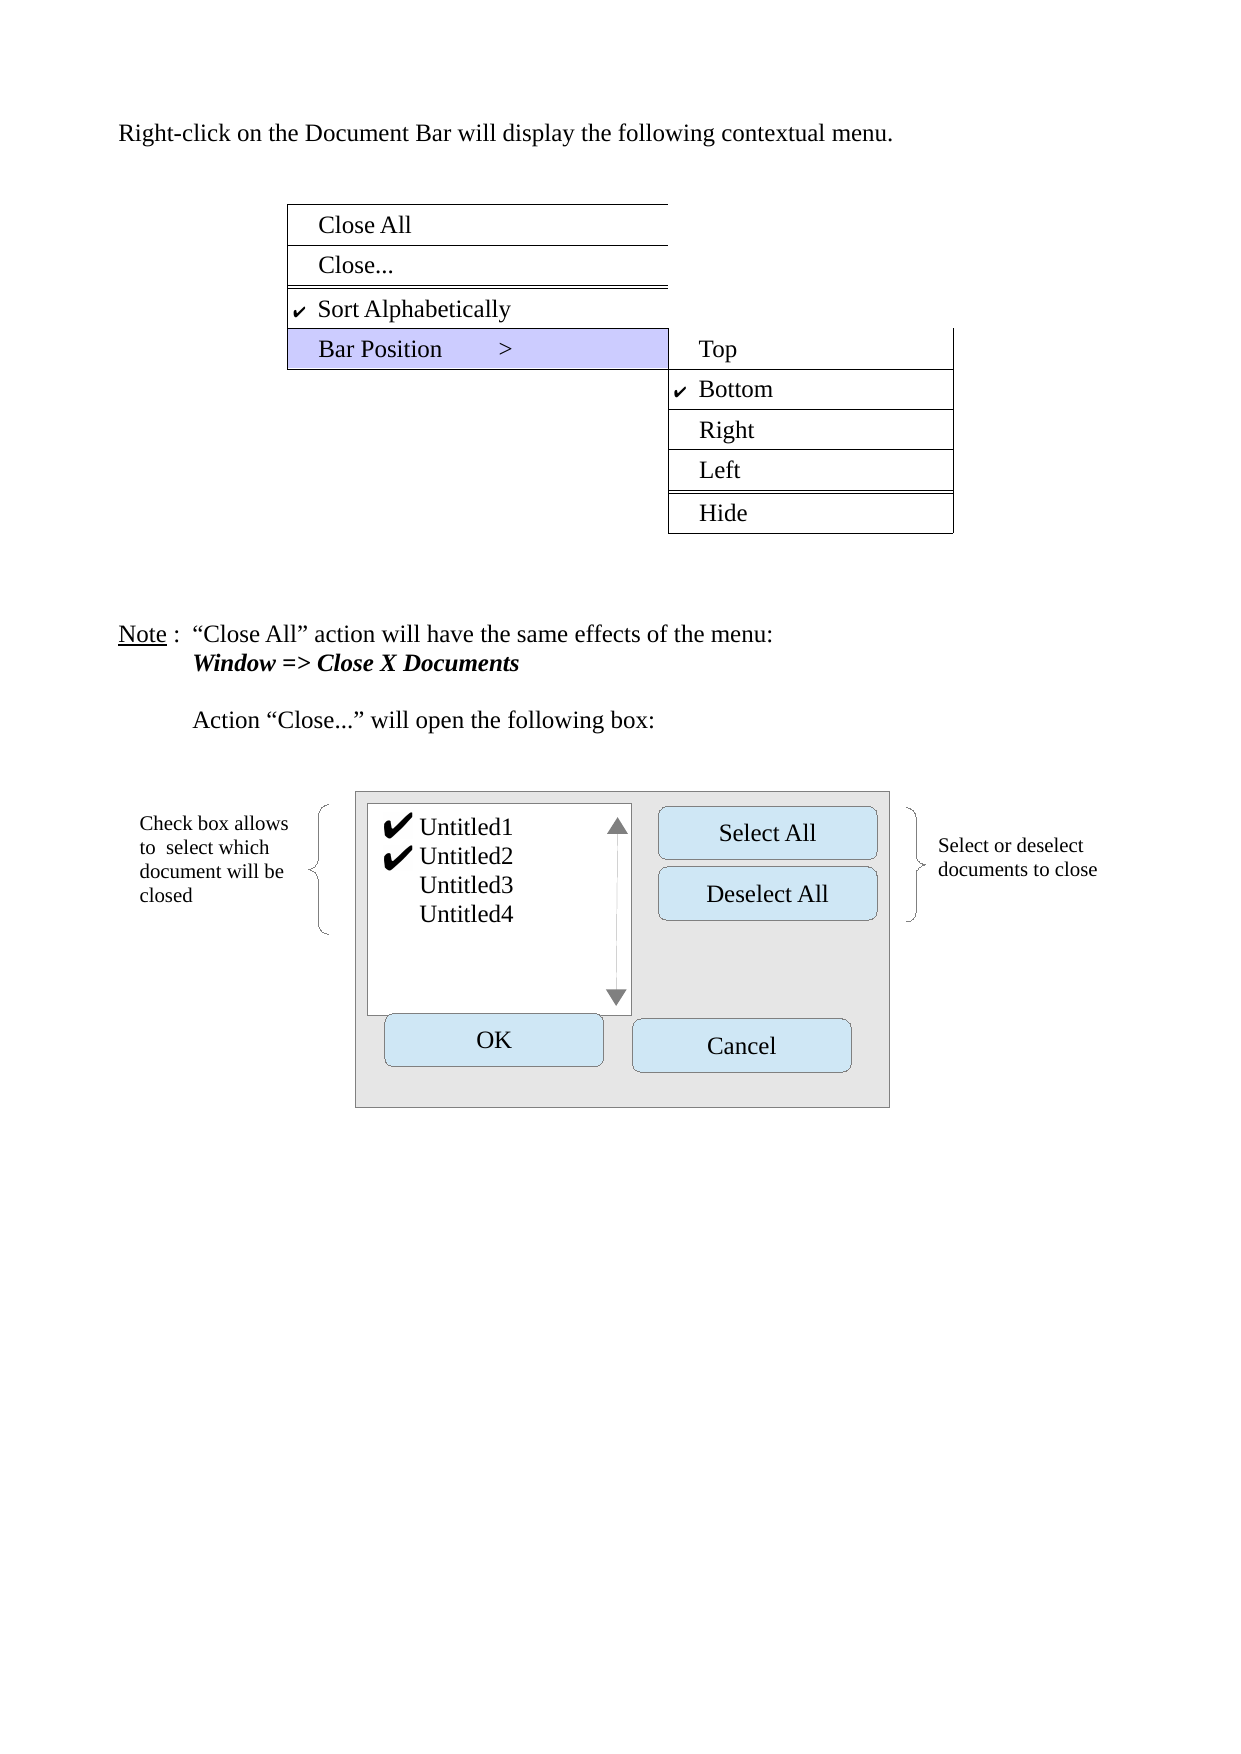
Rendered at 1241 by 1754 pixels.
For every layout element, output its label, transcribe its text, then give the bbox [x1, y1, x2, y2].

table_cell [287, 493, 668, 533]
table_cell Close... [288, 246, 668, 285]
table_cell [287, 370, 668, 409]
table_cell [287, 409, 668, 449]
table_cell [668, 288, 953, 328]
text Right-click on the Document Bar will display the following contextual menu. [118, 118, 1122, 147]
text Window => Close X Documents [118, 648, 1122, 677]
table_cell Left [669, 450, 953, 489]
table_cell [287, 449, 668, 489]
table_cell Bar Position > [288, 329, 668, 368]
picture [383, 845, 413, 871]
text Action “Close...” will open the following box: [118, 705, 1122, 734]
text Note : “Close All” action will have the same effects of the menu: [118, 619, 1122, 648]
table_cell [668, 245, 953, 285]
table_cell Right [669, 410, 953, 449]
table_header Close All [288, 205, 668, 245]
table_cell Sort Alphabetically [288, 289, 668, 328]
picture [383, 812, 413, 839]
table_cell Hide [669, 494, 953, 533]
table_cell Top [669, 328, 953, 368]
table_cell Bottom [669, 370, 953, 409]
table_header [668, 204, 953, 245]
